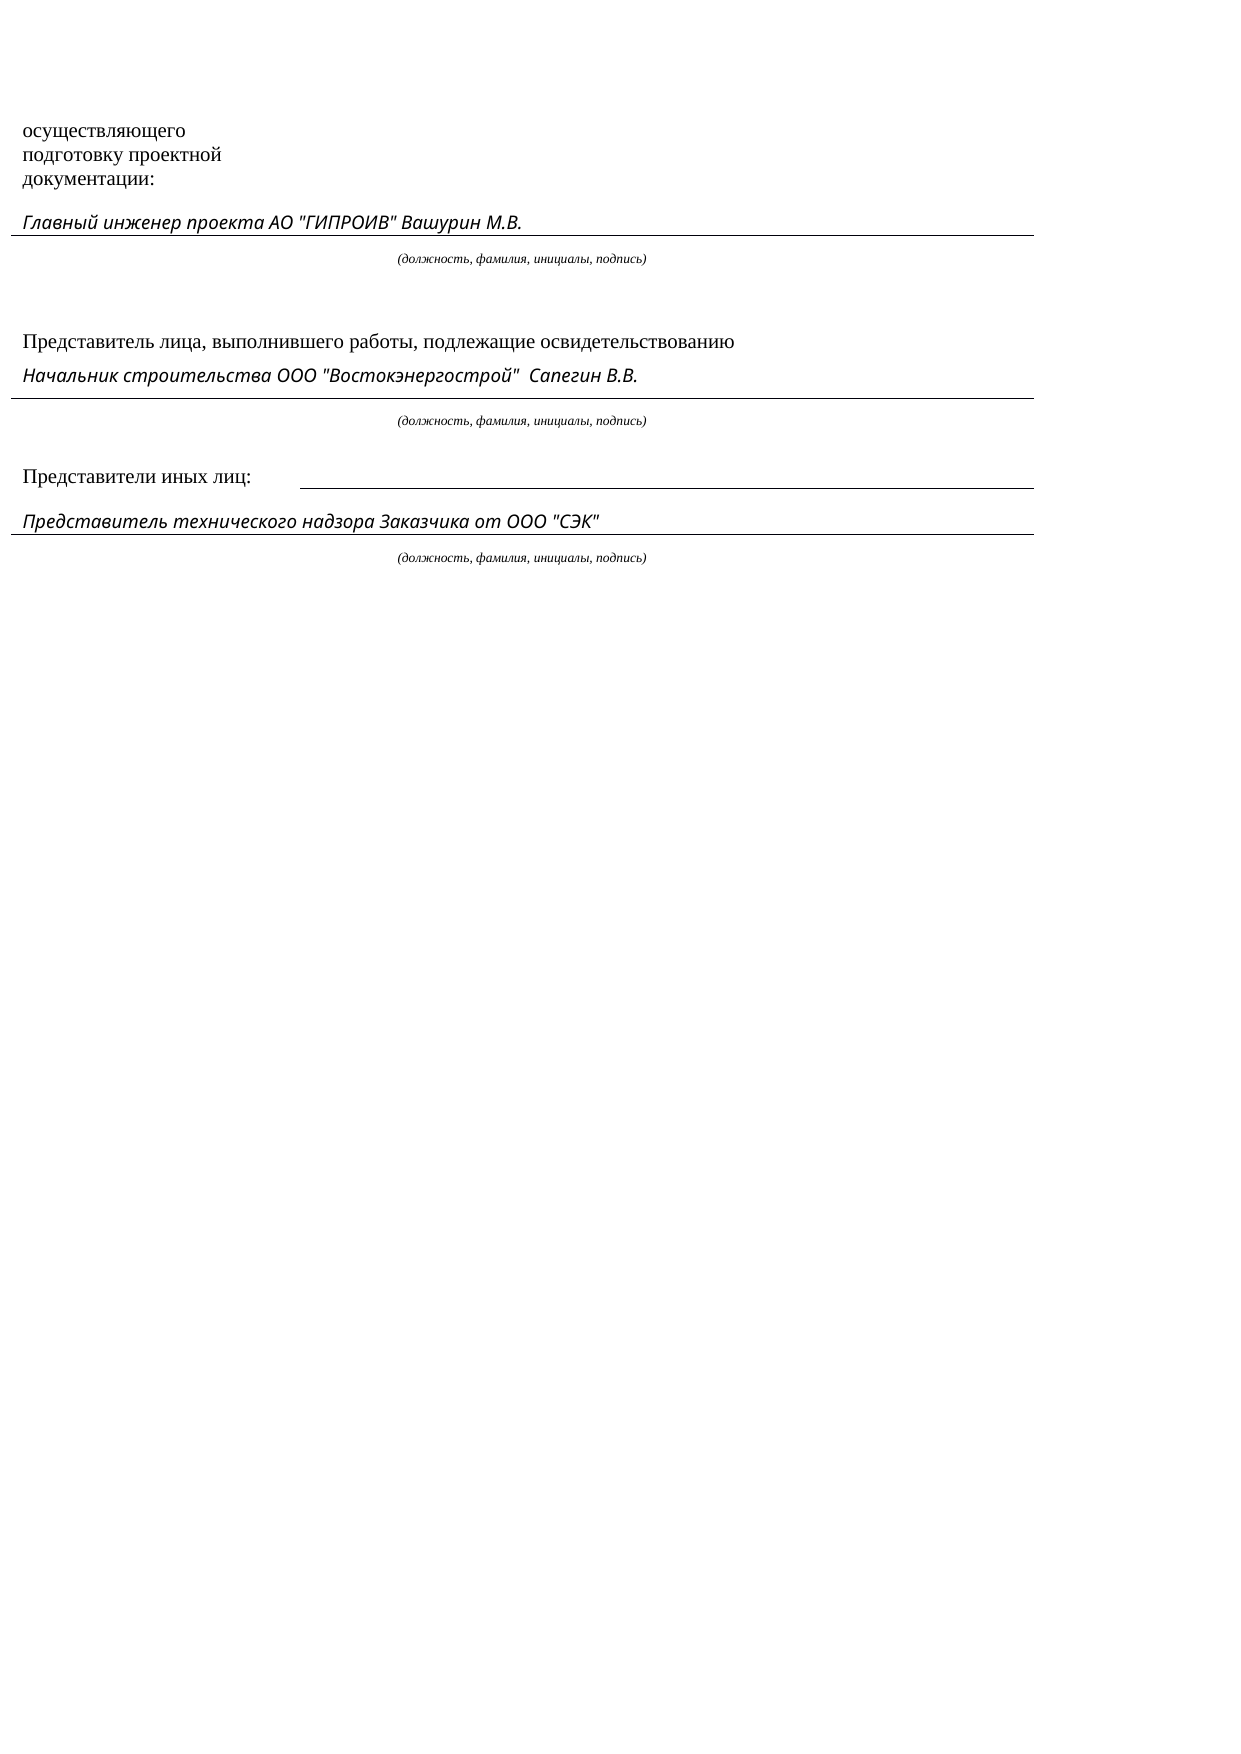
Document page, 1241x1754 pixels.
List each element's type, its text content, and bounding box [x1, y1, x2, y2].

table_cell Главный инженер проекта АО "ГИПРОИВ" Вашурин М.В. [11, 190, 1034, 235]
table_cell [300, 580, 423, 606]
table_cell [1034, 580, 1172, 606]
table_cell [923, 580, 1034, 606]
table_cell [1172, 580, 1214, 606]
table_cell [423, 118, 1034, 190]
table_cell (должность, фамилия, инициалы, подпись) [11, 535, 1034, 579]
table_cell [1034, 235, 1214, 281]
table_cell Начальник строительства ООО "Востокэнергострой" Сапегин В.В. [11, 353, 1034, 398]
table_cell [1034, 118, 1214, 190]
table_cell [423, 580, 472, 606]
table_cell [1034, 281, 1214, 353]
table_cell [11, 580, 300, 606]
table_cell [1034, 488, 1214, 534]
table_cell [1034, 534, 1214, 579]
table_cell [1034, 190, 1214, 235]
table_cell [673, 580, 798, 606]
table_cell [1034, 398, 1214, 443]
table_cell [472, 580, 673, 606]
table_cell [1034, 353, 1214, 398]
table_cell [300, 443, 1034, 488]
table_cell Представитель лица, выполнившего работы, подлежащие освидетельствованию [11, 281, 1034, 353]
table_cell [1034, 443, 1214, 488]
table_cell [798, 580, 923, 606]
table_cell [300, 118, 423, 190]
table_cell (должность, фамилия, инициалы, подпись) [11, 399, 1034, 443]
table_cell Представители иных лиц: [11, 443, 300, 488]
table_cell Представитель технического надзора Заказчика от ООО "СЭК" [11, 488, 1034, 534]
table_cell осуществляющего подготовку проектной документации: [11, 118, 300, 190]
table_cell (должность, фамилия, инициалы, подпись) [11, 236, 1034, 281]
